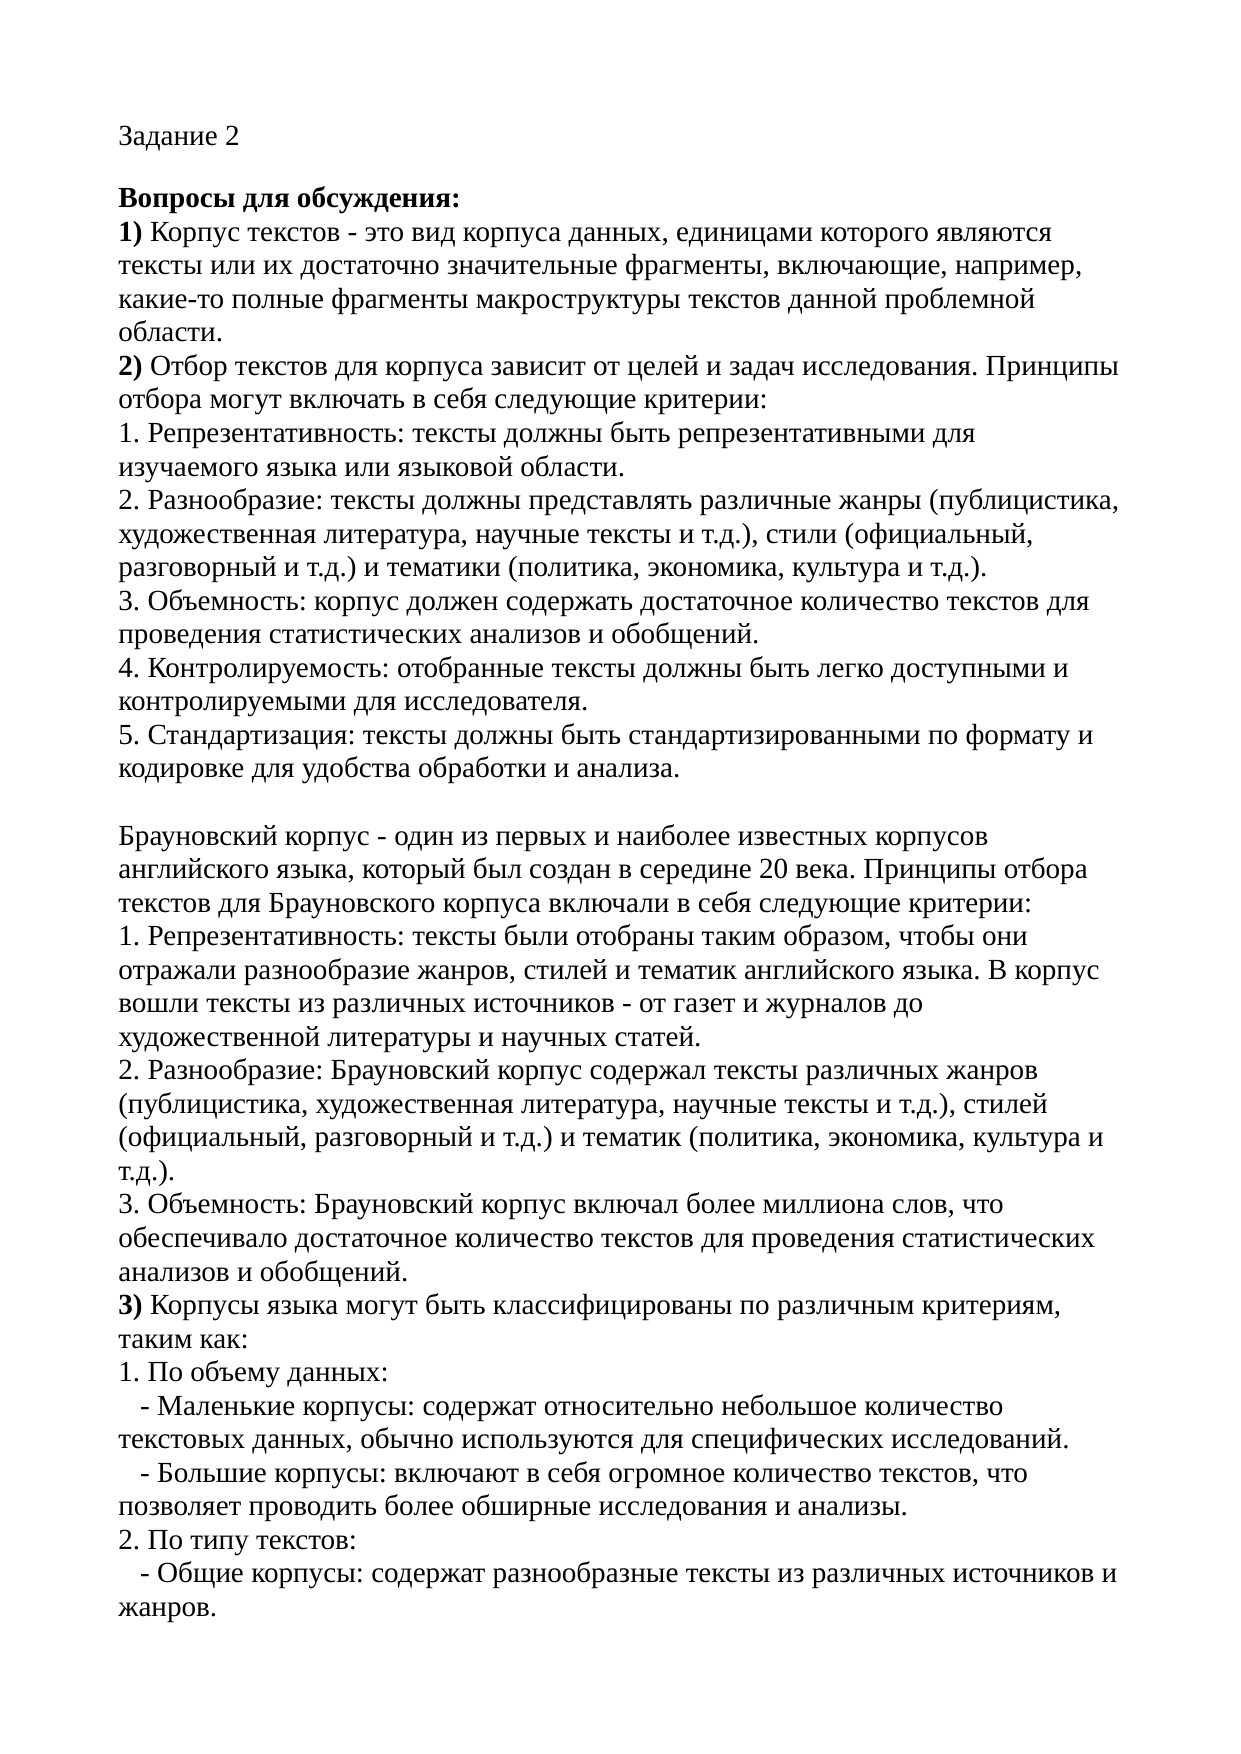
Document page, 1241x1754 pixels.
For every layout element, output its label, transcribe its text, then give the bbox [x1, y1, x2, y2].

text 1. Репрезентативность: тексты должны быть репрезентативными для изучаемого языка или языковой области. [118, 415, 1122, 482]
text - Маленькие корпусы: содержат относительно небольшое количество текстовых данных, обычно используются для специфических исследований. [118, 1388, 1122, 1455]
text 1. По объему данных: [118, 1354, 1122, 1388]
text Вопросы для обсуждения: [118, 180, 1122, 214]
text 3. Объемность: Брауновский корпус включал более миллиона слов, что обеспечивало достаточное количество текстов для проведения статистических анализов и обобщений. [118, 1187, 1122, 1287]
text Задание 2 [118, 118, 1122, 152]
text 1) Корпус текстов - это вид корпуса данных, единицами которого являются тексты или их достаточно значительные фрагменты, включающие, например, какие-то полные фрагменты макроструктуры текстов данной проблемной области. [118, 214, 1122, 348]
text 2. По типу текстов: [118, 1522, 1122, 1556]
text 2) Отбор текстов для корпуса зависит от целей и задач исследования. Принципы отбора могут включать в себя следующие критерии: [118, 348, 1122, 415]
text 4. Контролируемость: отобранные тексты должны быть легко доступными и контролируемыми для исследователя. [118, 650, 1122, 717]
text Брауновский корпус - один из первых и наиболее известных корпусов английского языка, который был создан в середине 20 века. Принципы отбора текстов для Брауновского корпуса включали в себя следующие критерии: [118, 818, 1122, 918]
text - Большие корпусы: включают в себя огромное количество текстов, что позволяет проводить более обширные исследования и анализы. [118, 1455, 1122, 1522]
text 2. Разнообразие: тексты должны представлять различные жанры (публицистика, художественная литература, научные тексты и т.д.), стили (официальный, разговорный и т.д.) и тематики (политика, экономика, культура и т.д.). [118, 482, 1122, 583]
text 3) Корпусы языка могут быть классифицированы по различным критериям, таким как: [118, 1287, 1122, 1354]
text 3. Объемность: корпус должен содержать достаточное количество текстов для проведения статистических анализов и обобщений. [118, 583, 1122, 650]
text - Общие корпусы: содержат разнообразные тексты из различных источников и жанров. [118, 1556, 1122, 1623]
text 5. Стандартизация: тексты должны быть стандартизированными по формату и кодировке для удобства обработки и анализа. [118, 717, 1122, 784]
text 1. Репрезентативность: тексты были отобраны таким образом, чтобы они отражали разнообразие жанров, стилей и тематик английского языка. В корпус вошли тексты из различных источников - от газет и журналов до художественной литературы и научных статей. [118, 918, 1122, 1052]
text 2. Разнообразие: Брауновский корпус содержал тексты различных жанров (публицистика, художественная литература, научные тексты и т.д.), стилей (официальный, разговорный и т.д.) и тематик (политика, экономика, культура и т.д.). [118, 1052, 1122, 1187]
